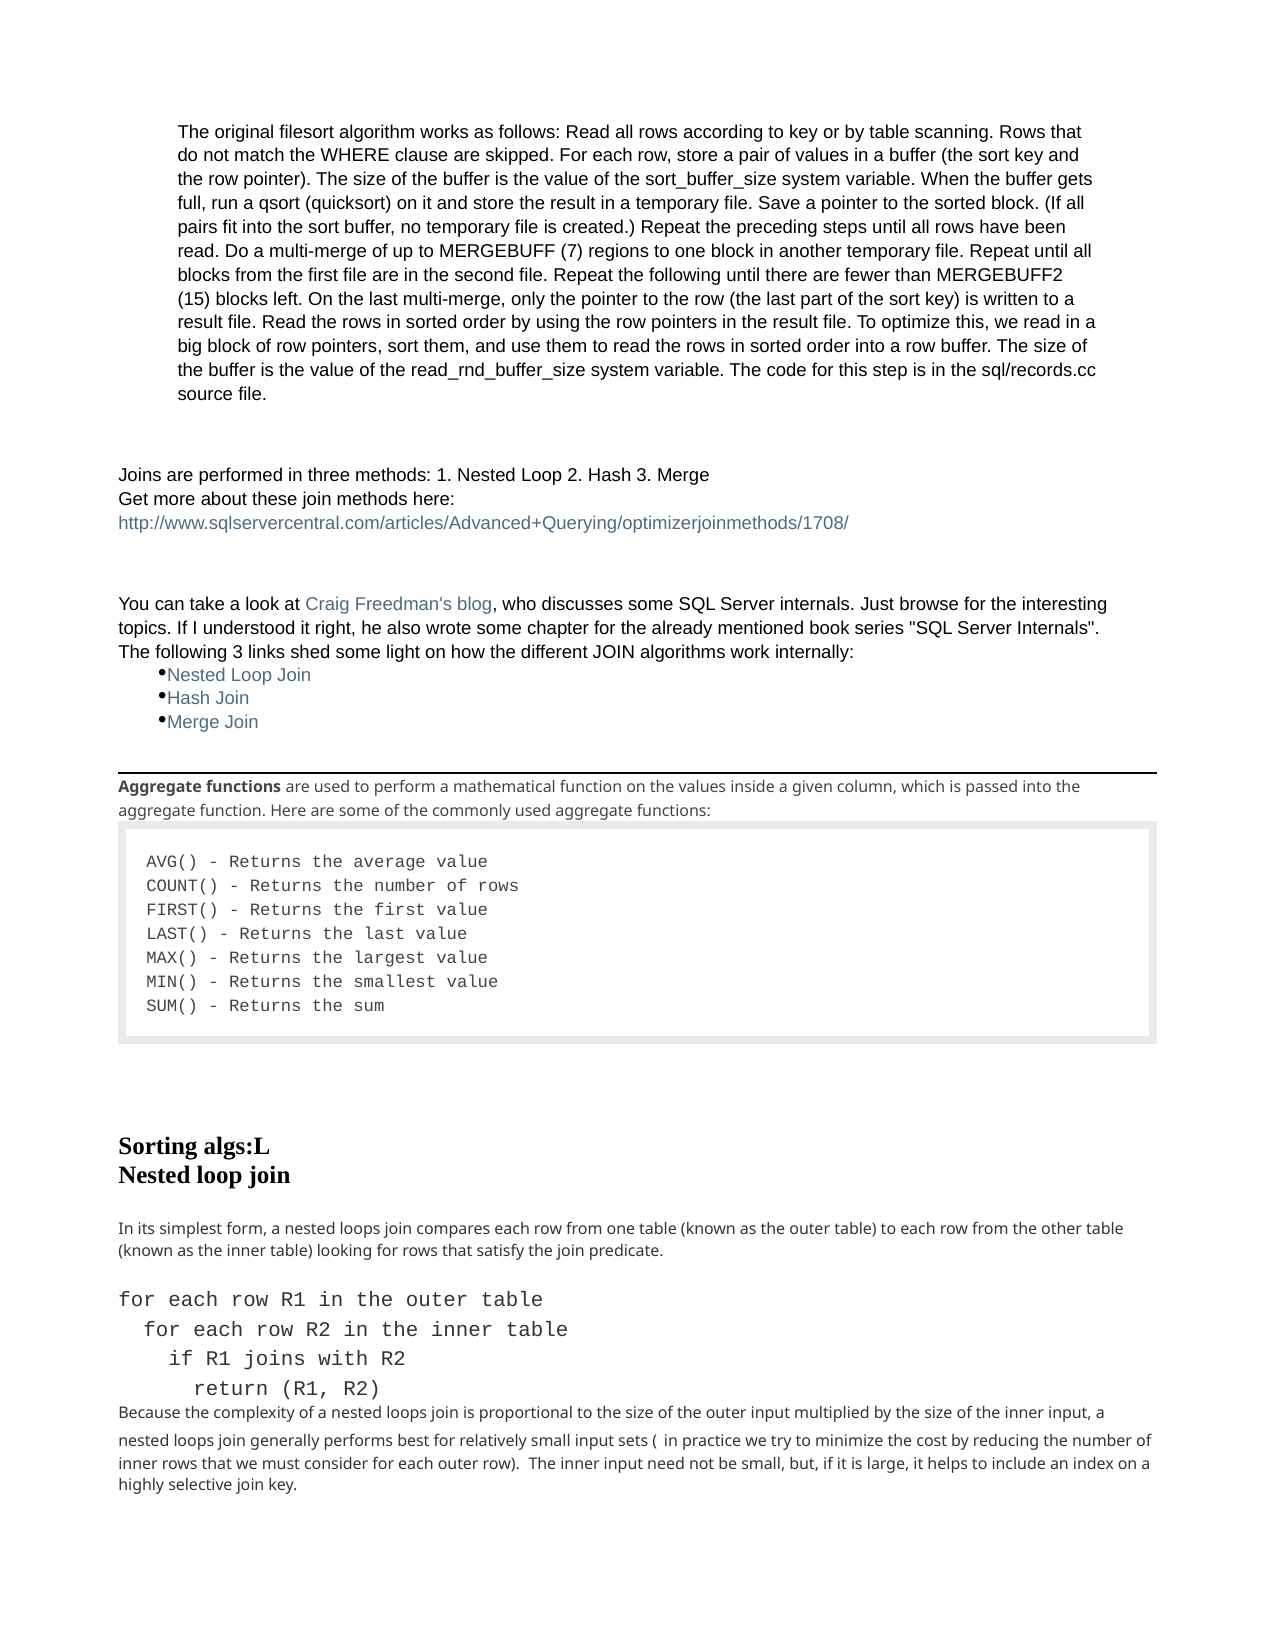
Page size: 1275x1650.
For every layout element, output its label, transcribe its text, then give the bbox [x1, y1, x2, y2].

text The original filesort algorithm works as follows: Read all rows according to key or by table scanning. Rows that do not match the WHERE clause are skipped. For each row, store a pair of values in a buffer (the sort key and the row pointer). The size of the buffer is the value of the sort_buffer_size system variable. When the buffer gets full, run a qsort (quicksort) on it and store the result in a temporary file. Save a pointer to the sorted block. (If all pairs fit into the sort buffer, no temporary file is created.) Repeat the preceding steps until all rows have been read. Do a multi-merge of up to MERGEBUFF (7) regions to one block in another temporary file. Repeat until all blocks from the first file are in the second file. Repeat the following until there are fewer than MERGEBUFF2 (15) blocks left. On the last multi-merge, only the pointer to the row (the last part of the sort key) is written to a result file. Read the rows in sorted order by using the row pointers in the result file. To optimize this, we read in a big block of row pointers, sort them, and use them to read the rows in sorted order into a row buffer. The size of the buffer is the value of the read_rnd_buffer_size system variable. The code for this step is in the sql/records.cc source file. [177, 118, 1098, 404]
text Aggregate functions are used to perform a mathematical function on the values inside a given column, which is passed into the aggregate function. Here are some of the commonly used aggregate functions: [118, 774, 1157, 821]
text You can take a look at Craig Freedman's blog, who discusses some SQL Server internals. Just browse for the interesting topics. If I understood it right, he also wrote some chapter for the already mentioned book series "SQL Server Internals". [118, 591, 1157, 639]
text Sorting algs:L [118, 1131, 1157, 1160]
text Get more about these join methods here: [118, 486, 1157, 509]
text MIN() - Returns the smallest value [126, 941, 1149, 964]
text SUM() - Returns the sum [126, 964, 1149, 1036]
text LAST() - Returns the last value [126, 893, 1149, 917]
text for each row R1 in the outer table for each row R2 in the inner table if R1 joins with R2 return (R1, R2) [118, 1289, 1157, 1402]
list Hash Join [118, 686, 1157, 710]
text MAX() - Returns the largest value [126, 917, 1149, 941]
text Because the complexity of a nested loops join is proportional to the size of the outer input multiplied by the size of the inner input, a nested loops join generally performs best for relatively small input sets ( in practice we try to minimize the cost by reducing the number of inner rows that we must consider for each outer row). The inner input need not be small, but, if it is large, it helps to include an index on a highly selective join key. [118, 1402, 1157, 1495]
text FIRST() - Returns the first value [126, 869, 1149, 893]
list Nested Loop Join [118, 662, 1157, 686]
text AVG() - Returns the average value [126, 829, 1149, 845]
text http://www.sqlservercentral.com/articles/Advanced+Querying/optimizerjoinmethods/1708/ [118, 509, 1157, 533]
text The following 3 links shed some light on how the different JOIN algorithms work internally: [118, 639, 1157, 662]
text In its simplest form, a nested loops join compares each row from one table (known as the outer table) to each row from the other table (known as the inner table) looking for rows that satisfy the join predicate. [118, 1217, 1157, 1261]
text Joins are performed in three methods: 1. Nested Loop 2. Hash 3. Merge [118, 462, 1157, 486]
text Nested loop join [118, 1160, 1157, 1188]
text COUNT() - Returns the number of rows [126, 845, 1149, 869]
list Merge Join [118, 710, 1157, 734]
